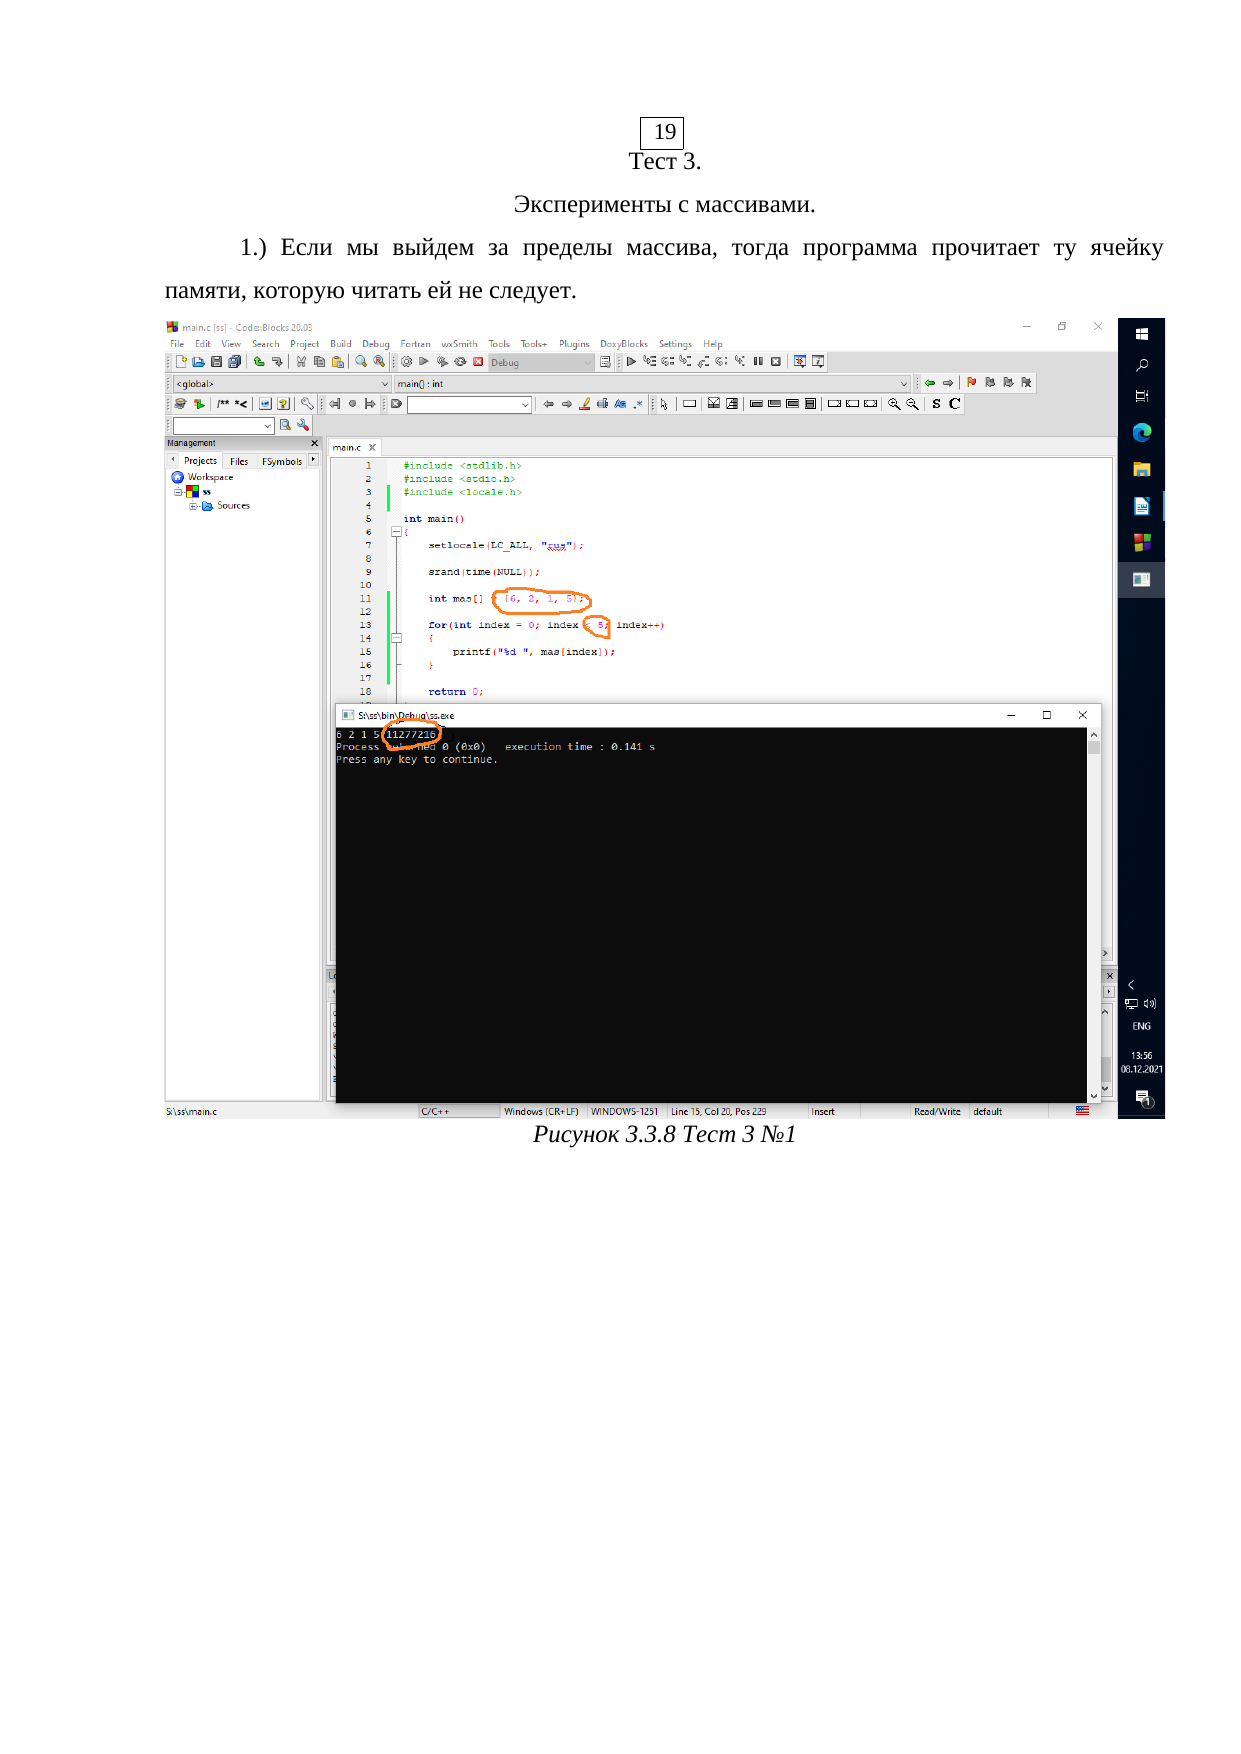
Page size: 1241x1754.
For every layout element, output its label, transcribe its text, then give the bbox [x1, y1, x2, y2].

text Эксперименты с массивами. [164, 189, 1165, 218]
text Тест 3. [164, 146, 1165, 174]
picture [164, 318, 1166, 1119]
text 1.) Если мы выйдем за пределы массива, тогда программа прочитает ту ячейку памяти, которую читать ей не следует. [164, 232, 1165, 304]
text Рисунок 3.3.8 Тест 3 №1 [164, 1119, 1165, 1148]
